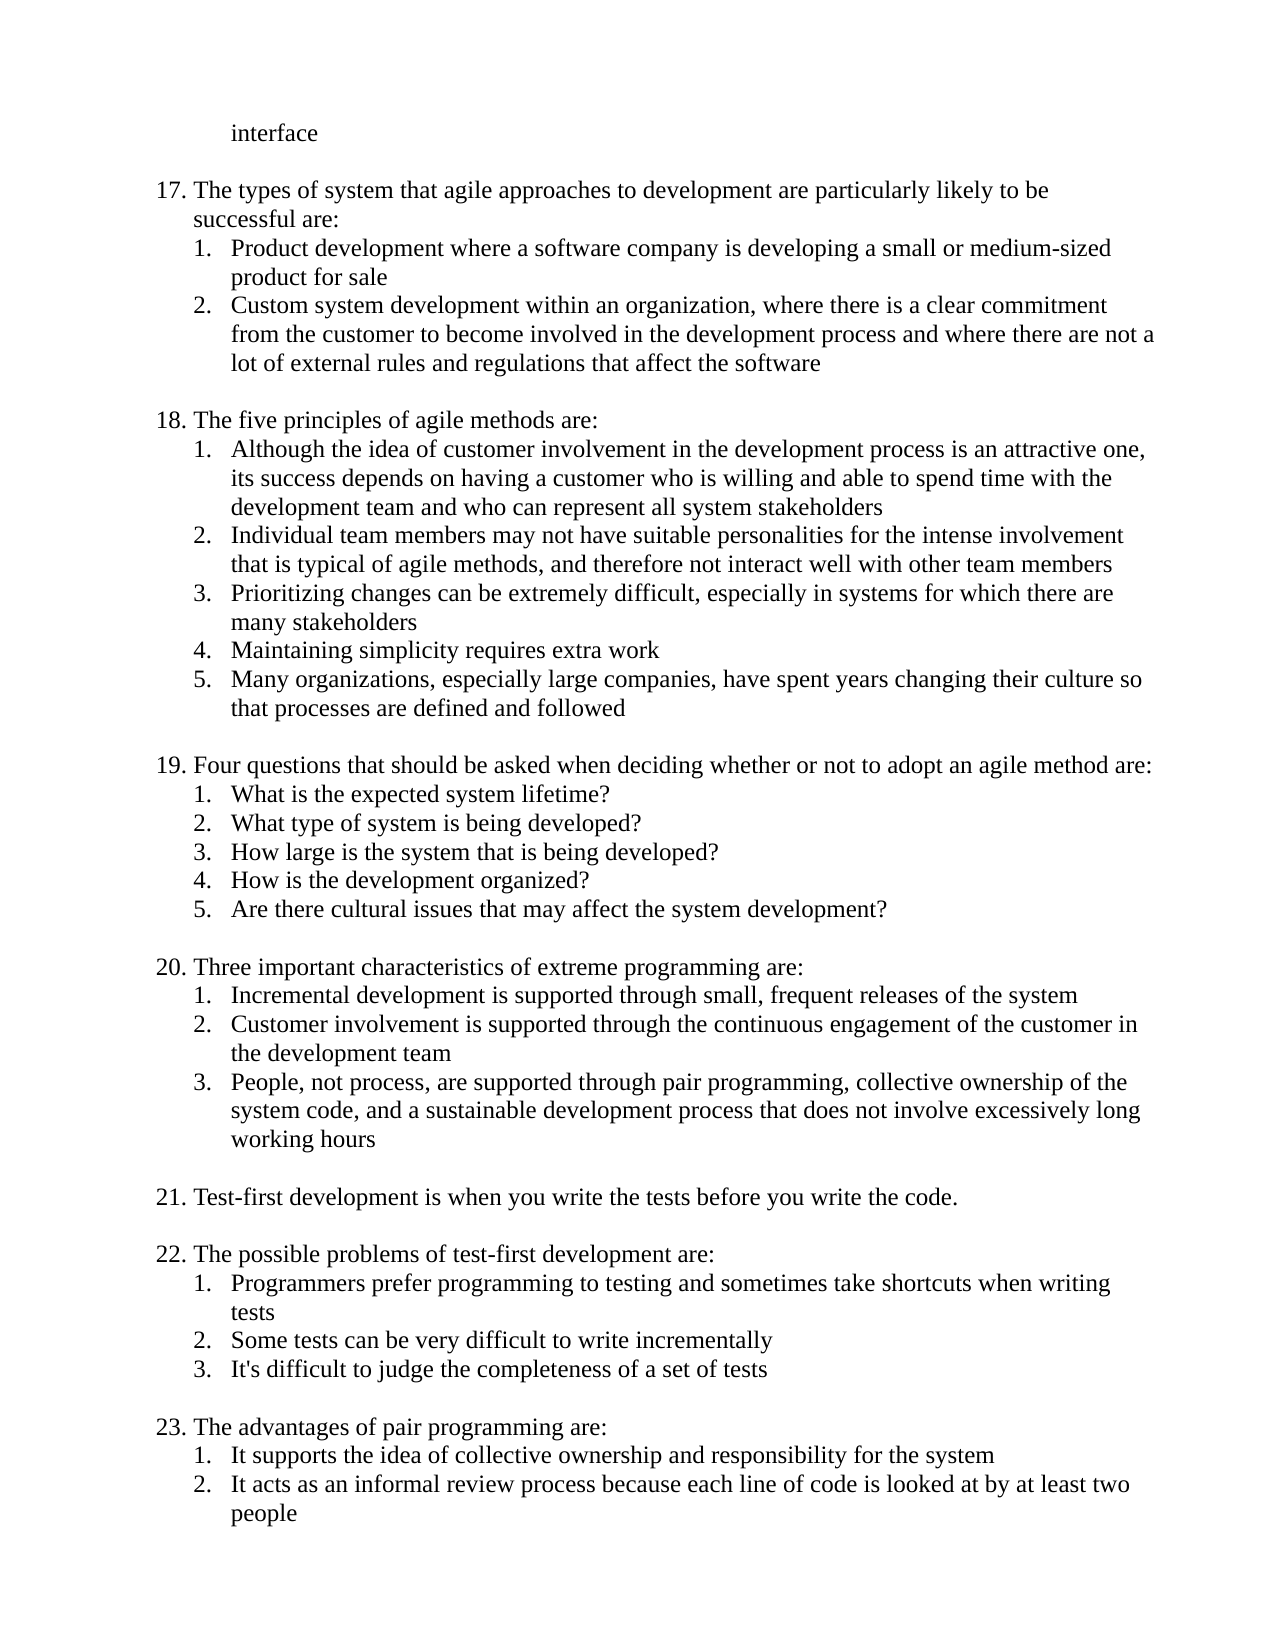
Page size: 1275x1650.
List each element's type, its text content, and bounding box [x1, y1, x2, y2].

list What type of system is being developed? [193, 808, 1157, 837]
list Prioritizing changes can be extremely difficult, especially in systems for which there are many stakeholders [193, 578, 1157, 636]
list It supports the idea of collective ownership and responsibility for the system [193, 1441, 1157, 1469]
list How is the development organized? [193, 866, 1157, 894]
list How large is the system that is being developed? [193, 837, 1157, 866]
list People, not process, are supported through pair programming, collective ownership of the system code, and a sustainable development process that does not involve excessively long working hours [193, 1067, 1157, 1153]
list Are there cultural issues that may affect the system development? [193, 894, 1157, 923]
list interface [193, 118, 1157, 147]
list Although the idea of customer involvement in the development process is an attractive one, its success depends on having a customer who is willing and able to spend time with the development team and who can represent all system stakeholders [193, 434, 1157, 521]
list The advantages of pair programming are: [156, 1412, 1157, 1441]
list Many organizations, especially large companies, have spent years changing their culture so that processes are defined and followed [193, 664, 1157, 722]
list Four questions that should be asked when deciding whether or not to adopt an agile method are: [156, 751, 1157, 779]
list Maintaining simplicity requires extra work [193, 636, 1157, 664]
list Test-first development is when you write the tests before you write the code. [156, 1182, 1157, 1211]
list The possible problems of test-first development are: [156, 1239, 1157, 1268]
list Individual team members may not have suitable personalities for the intense involvement that is typical of agile methods, and therefore not interact well with other team members [193, 521, 1157, 578]
list It's difficult to judge the completeness of a set of tests [193, 1354, 1157, 1383]
list Customer involvement is supported through the continuous engagement of the customer in the development team [193, 1009, 1157, 1067]
list Custom system development within an organization, where there is a clear commitment from the customer to become involved in the development process and where there are not a lot of external rules and regulations that affect the software [193, 291, 1157, 377]
list The five principles of agile methods are: [156, 406, 1157, 434]
list Incremental development is supported through small, frequent releases of the system [193, 981, 1157, 1009]
list It acts as an informal review process because each line of code is looked at by at least two people [193, 1469, 1157, 1527]
list Some tests can be very difficult to write incrementally [193, 1326, 1157, 1354]
list Product development where a software company is developing a small or medium-sized product for sale [193, 233, 1157, 291]
list The types of system that agile approaches to development are particularly likely to be successful are: [156, 176, 1157, 233]
list Three important characteristics of extreme programming are: [156, 952, 1157, 981]
list Programmers prefer programming to testing and sometimes take shortcuts when writing tests [193, 1268, 1157, 1326]
list What is the expected system lifetime? [193, 779, 1157, 808]
